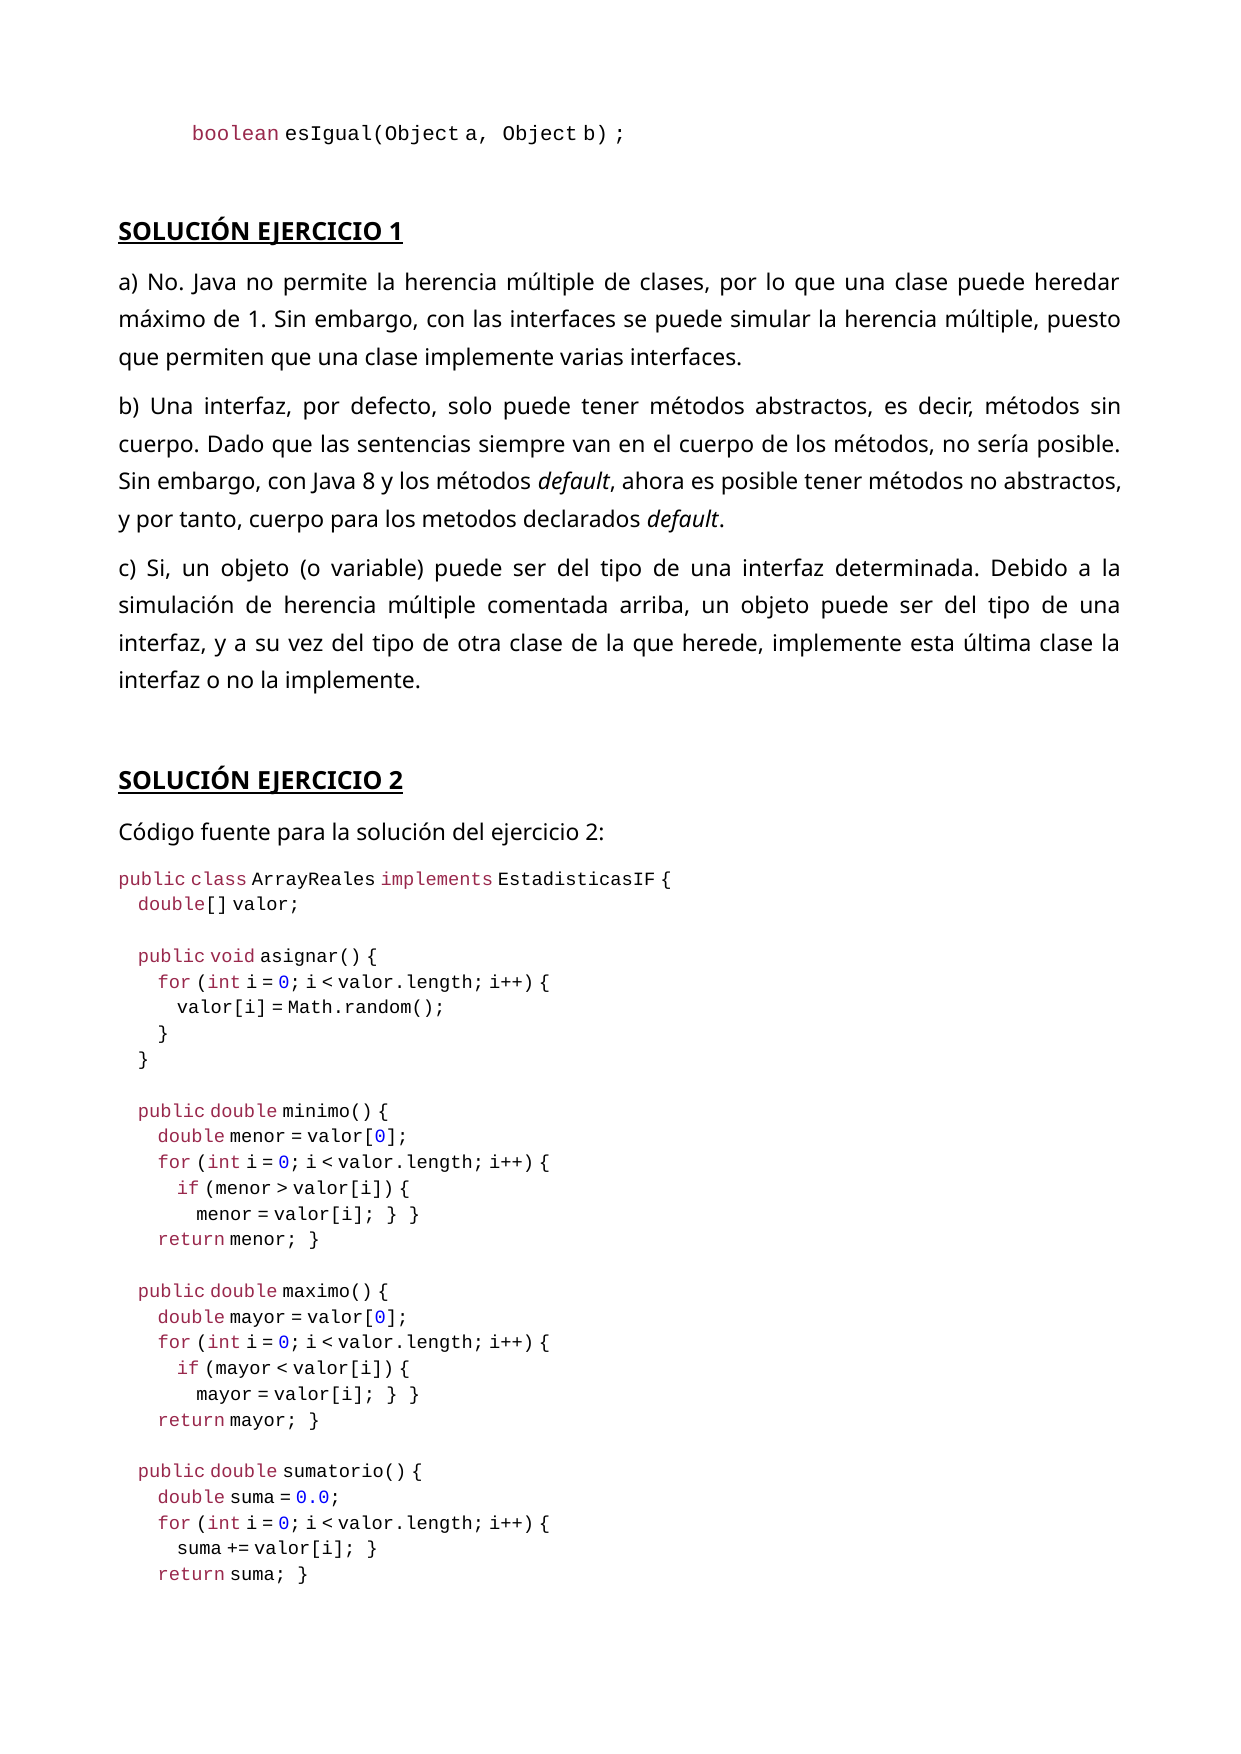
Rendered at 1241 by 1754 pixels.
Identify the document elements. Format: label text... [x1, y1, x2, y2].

text double menor = valor[0]; [118, 1123, 1122, 1148]
text return menor; } [118, 1226, 1122, 1251]
text mayor = valor[i]; } } [118, 1380, 1122, 1406]
text return suma; } [118, 1560, 1122, 1586]
text Código fuente para la solución del ejercicio 2: [118, 816, 1122, 847]
text c) Si, un objeto (o variable) puede ser del tipo de una interfaz determinada. Debido a la simulación de herencia múltiple comentada arriba, un objeto puede ser del tipo de una interfaz, y a su vez del tipo de otra clase de la que herede, implemente esta última clase la interfaz o no la implemente. [118, 552, 1122, 696]
text public double maximo() { [118, 1277, 1122, 1303]
text return mayor; } [118, 1406, 1122, 1432]
text SOLUCIÓN EJERCICIO 1 [118, 213, 1122, 247]
text for (int i = 0; i < valor.length; i++) { [118, 968, 1122, 994]
text suma += valor[i]; } [118, 1535, 1122, 1560]
text menor = valor[i]; } } [118, 1200, 1122, 1226]
text } [118, 1045, 1122, 1071]
text public double sumatorio() { [118, 1457, 1122, 1483]
text a) No. Java no permite la herencia múltiple de clases, por lo que una clase puede heredar máximo de 1. Sin embargo, con las interfaces se puede simular la herencia múltiple, puesto que permiten que una clase implemente varias interfaces. [118, 266, 1122, 372]
text if (mayor < valor[i]) { [118, 1354, 1122, 1380]
text for (int i = 0; i < valor.length; i++) { [118, 1509, 1122, 1535]
text } [118, 1019, 1122, 1045]
text double[] valor; [118, 891, 1122, 916]
text public void asignar() { [118, 942, 1122, 968]
text public double minimo() { [118, 1097, 1122, 1123]
text double suma = 0.0; [118, 1483, 1122, 1509]
text SOLUCIÓN EJERCICIO 2 [118, 763, 1122, 797]
text double mayor = valor[0]; [118, 1303, 1122, 1329]
text public class ArrayReales implements EstadisticasIF { [118, 865, 1122, 891]
text valor[i] = Math.random(); [118, 994, 1122, 1019]
text for (int i = 0; i < valor.length; i++) { [118, 1148, 1122, 1174]
text for (int i = 0; i < valor.length; i++) { [118, 1329, 1122, 1354]
text boolean esIgual(Object a, Object b) ; [192, 118, 1122, 147]
text b) Una interfaz, por defecto, solo puede tener métodos abstractos, es decir, métodos sin cuerpo. Dado que las sentencias siempre van en el cuerpo de los métodos, no sería posible. Sin embargo, con Java 8 y los métodos default, ahora es posible tener métodos no abstractos, y por tanto, cuerpo para los metodos declarados default. [118, 390, 1122, 534]
text if (menor > valor[i]) { [118, 1174, 1122, 1200]
